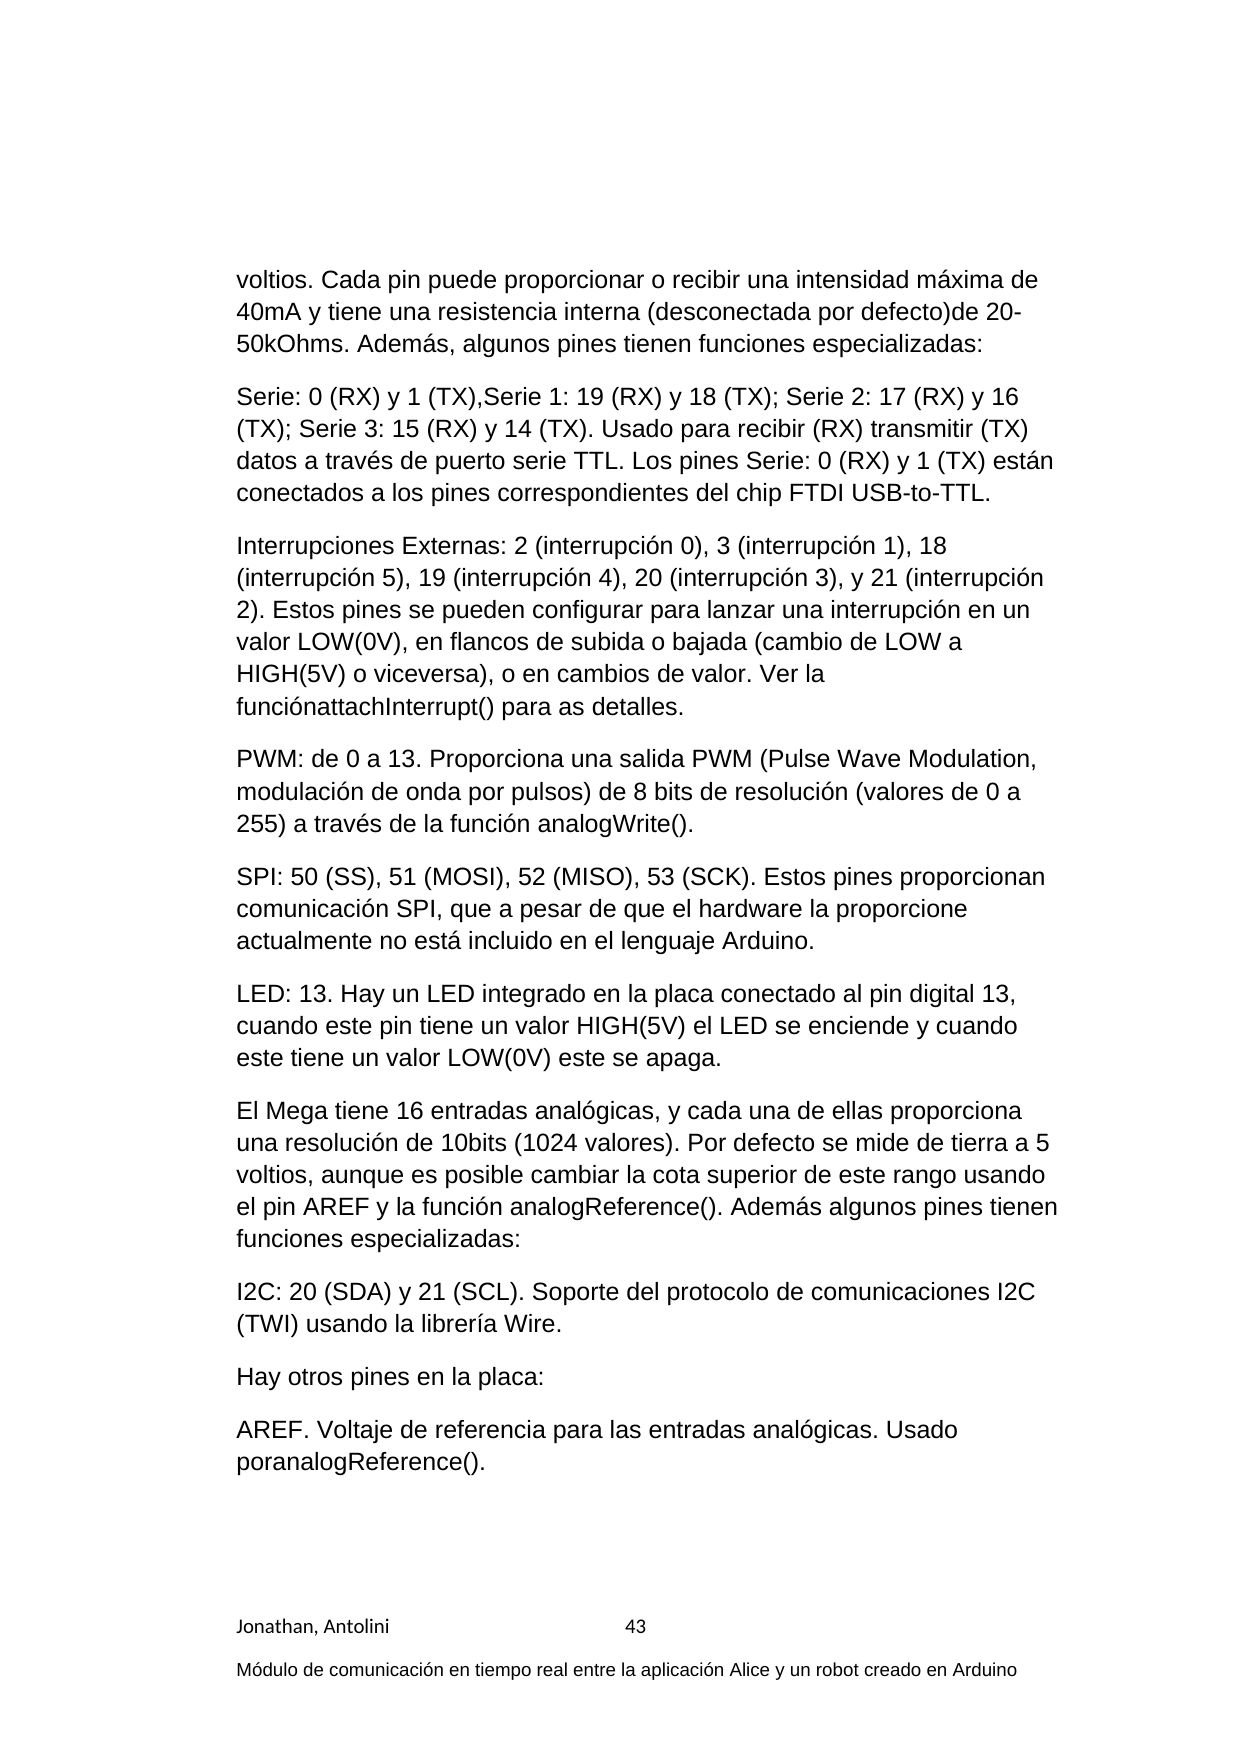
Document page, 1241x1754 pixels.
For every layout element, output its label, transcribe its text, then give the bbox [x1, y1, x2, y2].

text Serie: 0 (RX) y 1 (TX),Serie 1: 19 (RX) y 18 (TX); Serie 2: 17 (RX) y 16 (TX); Serie 3: 15 (RX) y 14 (TX). Usado para recibir (RX) transmitir (TX) datos a través de puerto serie TTL. Los pines Serie: 0 (RX) y 1 (TX) están conectados a los pines correspondientes del chip FTDI USB-to-TTL. [236, 383, 1063, 507]
text I2C: 20 (SDA) y 21 (SCL). Soporte del protocolo de comunicaciones I2C (TWI) usando la librería Wire. [236, 1278, 1063, 1338]
text voltios. Cada pin puede proporcionar o recibir una intensidad máxima de 40mA y tiene una resistencia interna (desconectada por defecto)de 20-50kOhms. Además, algunos pines tienen funciones especializadas: [236, 266, 1063, 358]
text PWM: de 0 a 13. Proporciona una salida PWM (Pulse Wave Modulation, modulación de onda por pulsos) de 8 bits de resolución (valores de 0 a 255) a través de la función analogWrite(). [236, 745, 1063, 837]
text Interrupciones Externas: 2 (interrupción 0), 3 (interrupción 1), 18 (interrupción 5), 19 (interrupción 4), 20 (interrupción 3), y 21 (interrupción 2). Estos pines se pueden configurar para lanzar una interrupción en un valor LOW(0V), en flancos de subida o bajada (cambio de LOW a HIGH(5V) o viceversa), o en cambios de valor. Ver la funciónattachInterrupt() para as detalles. [236, 532, 1063, 720]
text AREF. Voltaje de referencia para las entradas analógicas. Usado poranalogReference(). [236, 1416, 1063, 1476]
text LED: 13. Hay un LED integrado en la placa conectado al pin digital 13, cuando este pin tiene un valor HIGH(5V) el LED se enciende y cuando este tiene un valor LOW(0V) este se apaga. [236, 979, 1063, 1072]
text El Mega tiene 16 entradas analógicas, y cada una de ellas proporciona una resolución de 10bits (1024 valores). Por defecto se mide de tierra a 5 voltios, aunque es posible cambiar la cota superior de este rango usando el pin AREF y la función analogReference(). Además algunos pines tienen funciones especializadas: [236, 1097, 1063, 1253]
text Hay otros pines en la placa: [236, 1363, 1063, 1391]
text SPI: 50 (SS), 51 (MOSI), 52 (MISO), 53 (SCK). Estos pines proporcionan comunicación SPI, que a pesar de que el hardware la proporcione actualmente no está incluido en el lenguaje Arduino. [236, 862, 1063, 954]
